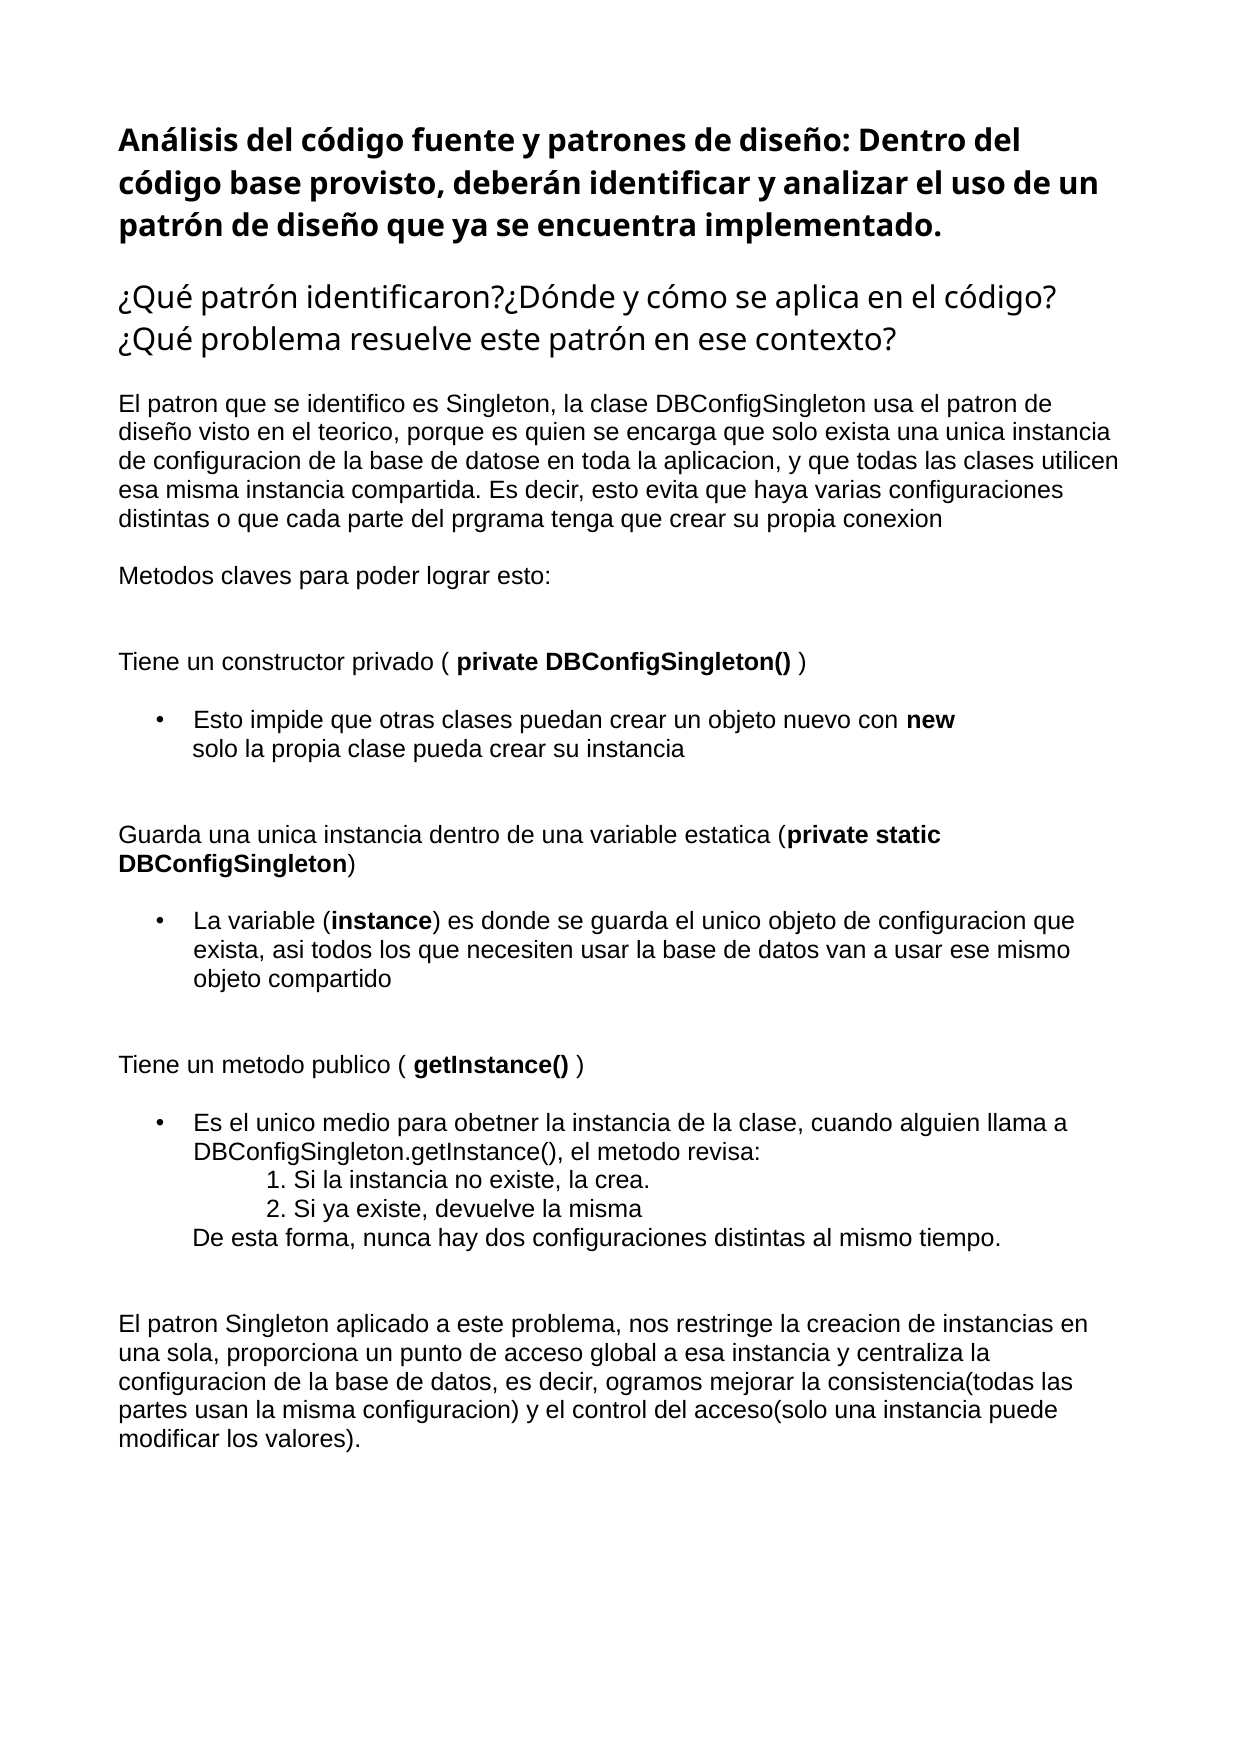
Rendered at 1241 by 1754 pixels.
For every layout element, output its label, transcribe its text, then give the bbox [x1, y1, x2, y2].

text Tiene un constructor privado ( private DBConfigSingleton() ) [118, 647, 1122, 676]
list La variable (instance) es donde se guarda el unico objeto de configuracion que exista, asi todos los que necesiten usar la base de datos van a usar ese mismo objeto compartido [156, 906, 1122, 993]
text El patron que se identifico es Singleton, la clase DBConfigSingleton usa el patron de diseño visto en el teorico, porque es quien se encarga que solo exista una unica instancia de configuracion de la base de datose en toda la aplicacion, y que todas las clases utilicen esa misma instancia compartida. Es decir, esto evita que haya varias configuraciones distintas o que cada parte del prgrama tenga que crear su propia conexion [118, 389, 1122, 532]
text Tiene un metodo publico ( getInstance() ) [118, 1050, 1122, 1079]
text 2. Si ya existe, devuelve la misma [118, 1194, 1122, 1223]
text Guarda una unica instancia dentro de una variable estatica (private static DBConfigSingleton) [118, 820, 1122, 877]
text El patron Singleton aplicado a este problema, nos restringe la creacion de instancias en una sola, proporciona un punto de acceso global a esa instancia y centraliza la configuracion de la base de datos, es decir, ogramos mejorar la consistencia(todas las partes usan la misma configuracion) y el control del acceso(solo una instancia puede modificar los valores). [118, 1309, 1122, 1453]
text De esta forma, nunca hay dos configuraciones distintas al mismo tiempo. [118, 1223, 1122, 1251]
text solo la propia clase pueda crear su instancia [118, 734, 1122, 762]
list Es el unico medio para obetner la instancia de la clase, cuando alguien llama a DBConfigSingleton.getInstance(), el metodo revisa: [156, 1108, 1122, 1165]
list Esto impide que otras clases puedan crear un objeto nuevo con new [156, 705, 1122, 734]
text Metodos claves para poder lograr esto: [118, 561, 1122, 590]
text 1. Si la instancia no existe, la crea. [118, 1165, 1122, 1194]
text Análisis del código fuente y patrones de diseño: Dentro del código base provisto, deberán identificar y analizar el uso de un patrón de diseño que ya se encuentra implementado. ¿Qué patrón identificaron?¿Dónde y cómo se aplica en el código? ¿Qué problema resuelve este patrón en ese contexto? [118, 118, 1122, 360]
